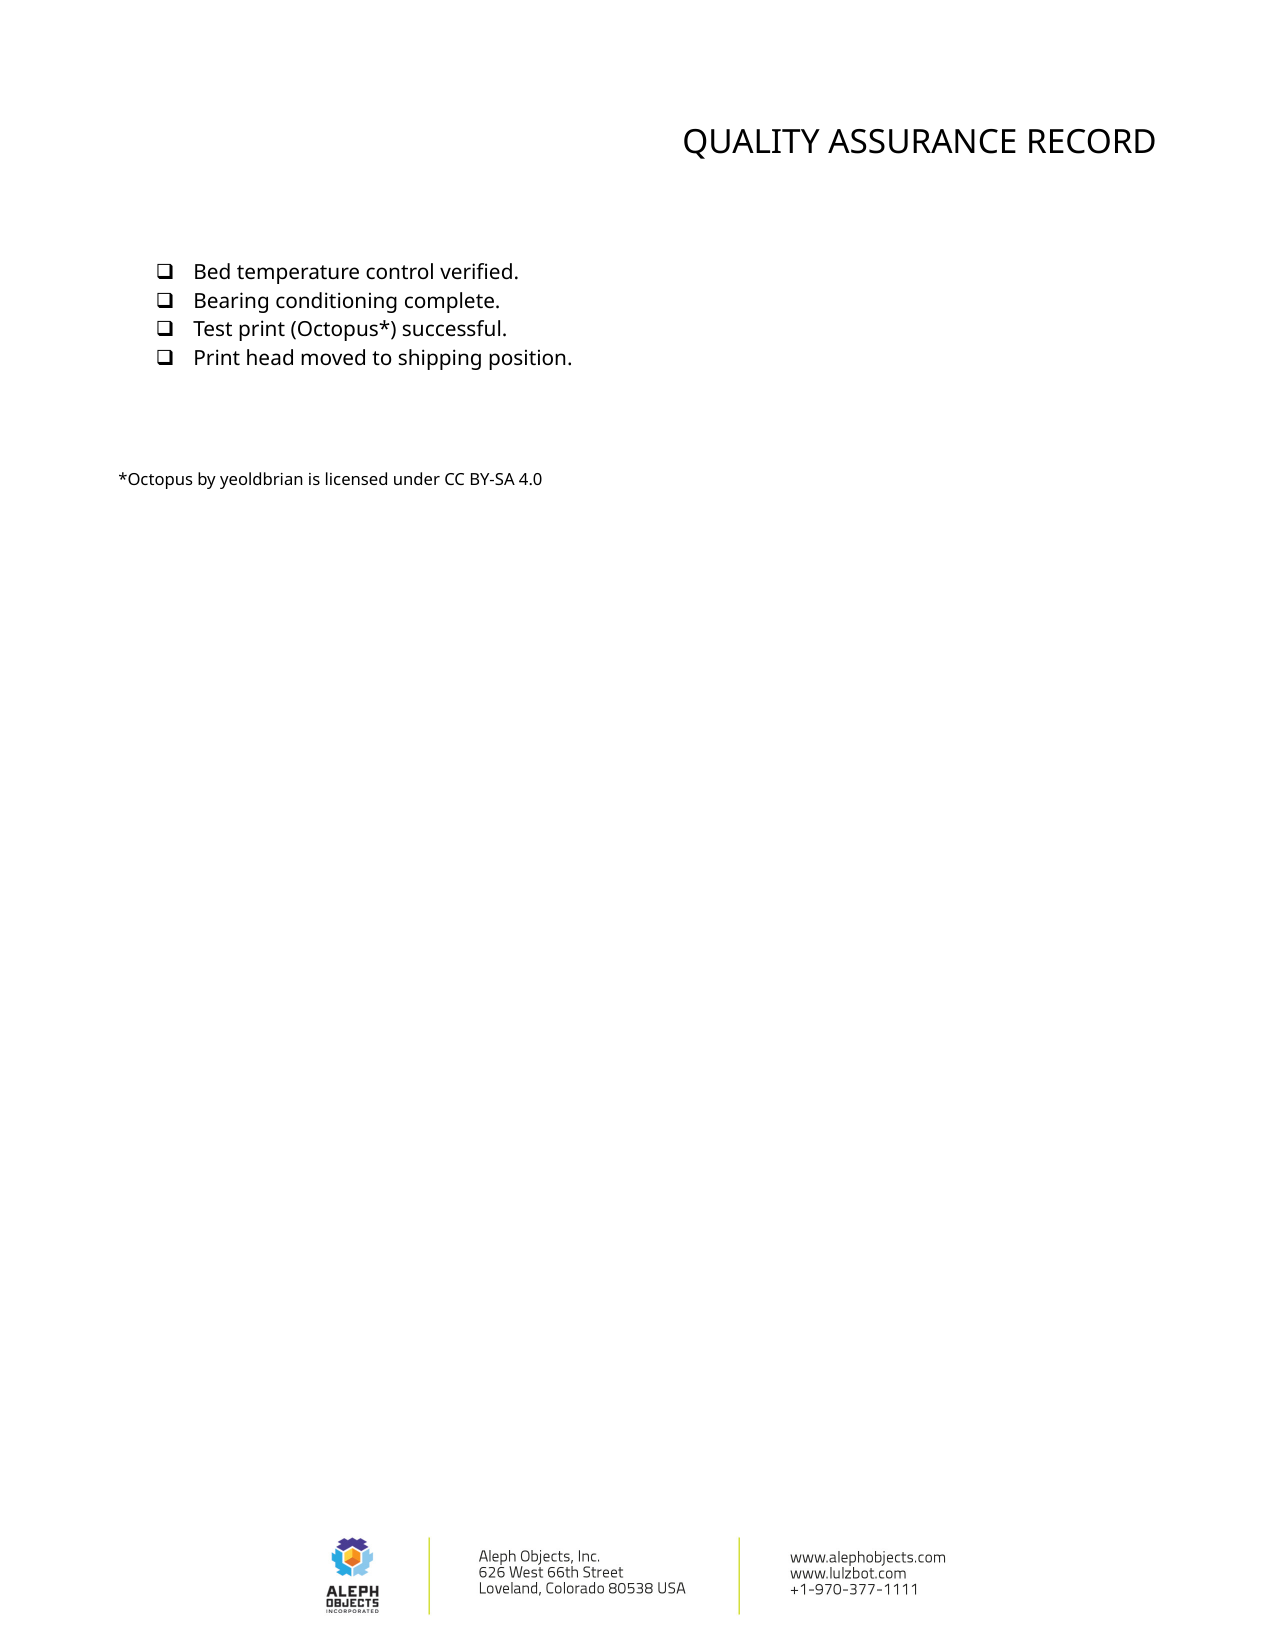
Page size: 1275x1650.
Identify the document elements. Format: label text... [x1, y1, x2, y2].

list Bed temperature control verified. [156, 193, 1157, 286]
list Test print (Octopus*) successful. [156, 314, 1176, 343]
text *Octopus by yeoldbrian is licensed under CC BY-SA 4.0 [118, 468, 1157, 490]
picture [0, 1500, 1275, 1650]
list Print head moved to shipping position. [156, 343, 1157, 371]
list Bearing conditioning complete. [156, 286, 1176, 314]
